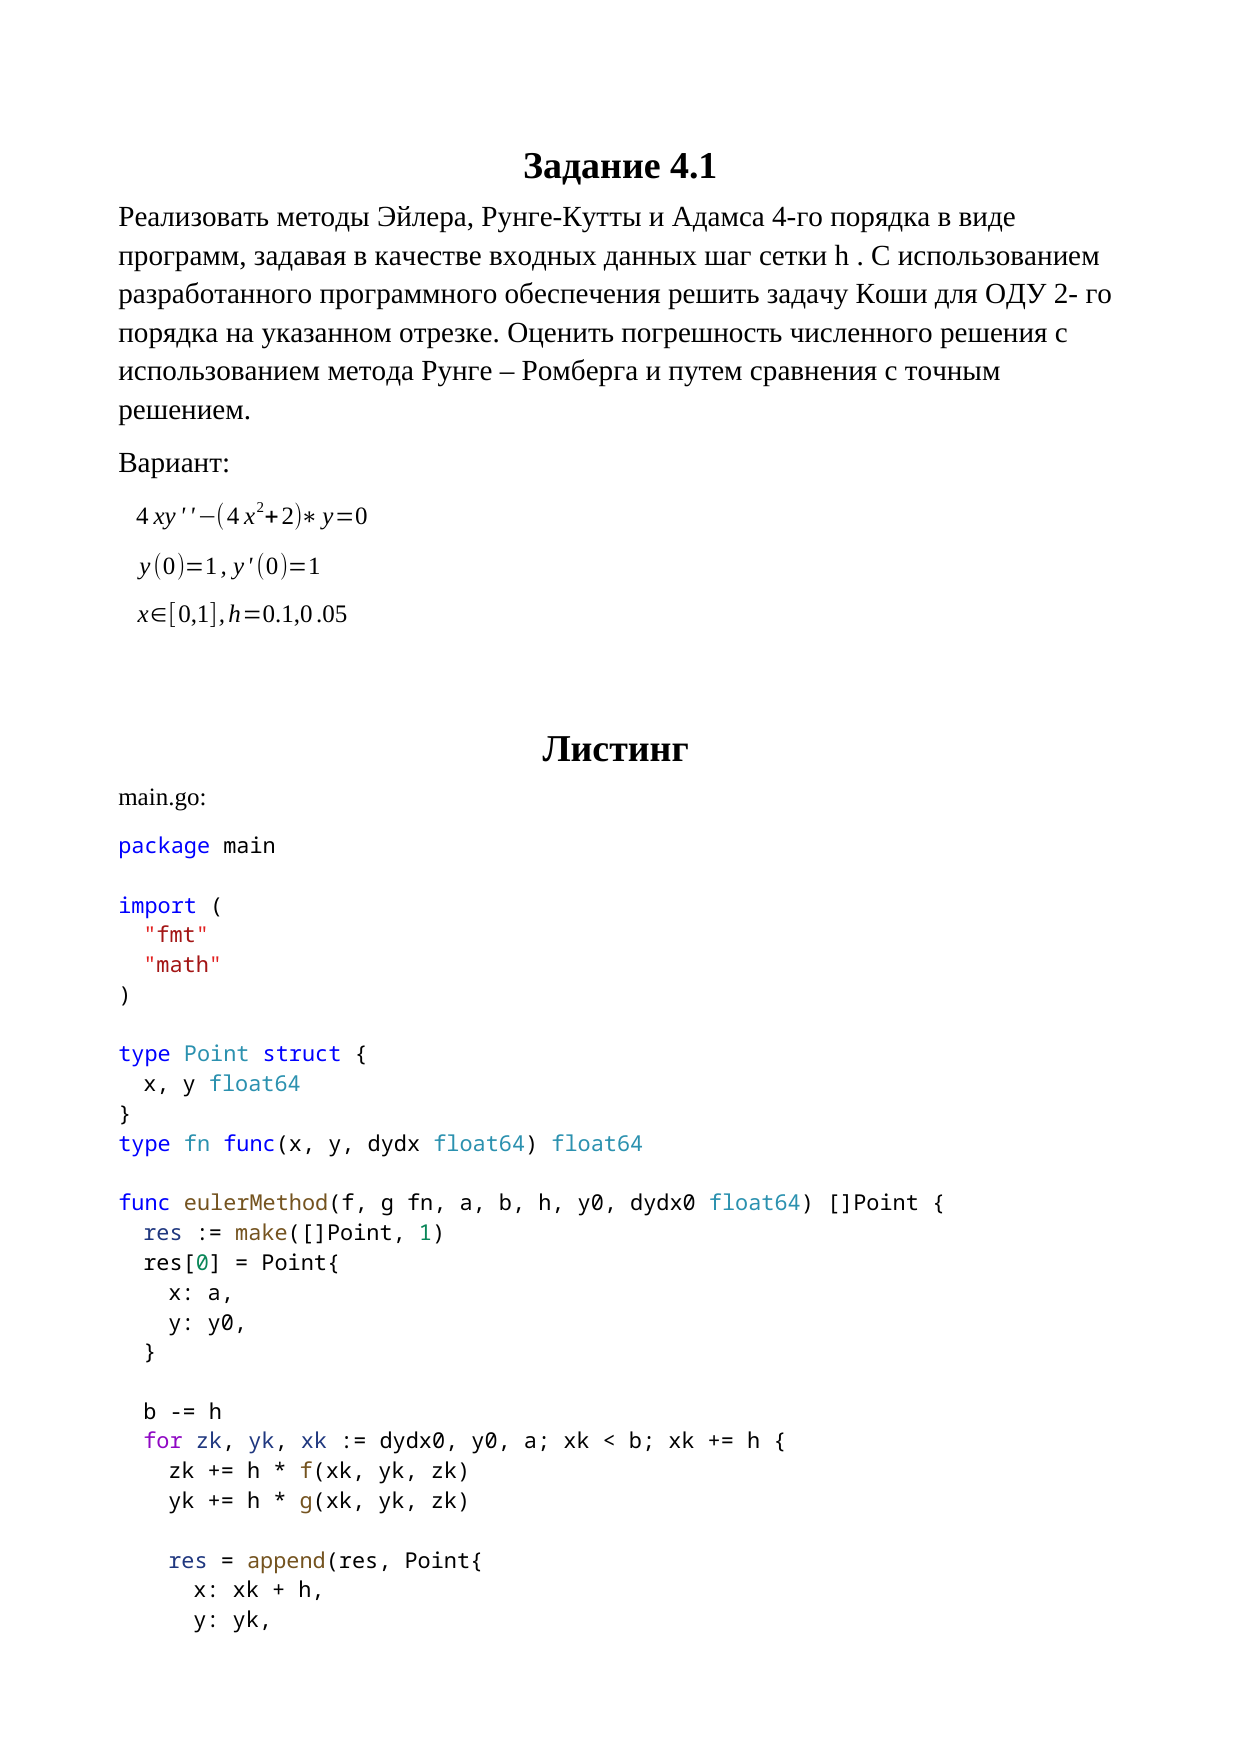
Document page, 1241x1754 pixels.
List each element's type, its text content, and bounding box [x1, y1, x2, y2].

text y: y0, [118, 1306, 1122, 1336]
text x, y float64 [118, 1068, 1122, 1098]
text type fn func(x, y, dydx float64) float64 [118, 1128, 1122, 1158]
text res[0] = Point{ [118, 1247, 1122, 1277]
text } [118, 1098, 1122, 1128]
text "fmt" [118, 919, 1122, 949]
text main.go: [118, 782, 1122, 811]
text type Point struct { [118, 1038, 1122, 1068]
text Вариант: [118, 445, 1122, 479]
text func eulerMethod(f, g fn, a, b, h, y0, dydx0 float64) []Point { [118, 1187, 1122, 1217]
text Реализовать методы Эйлера, Рунге-Кутты и Адамса 4-го порядка в виде программ, задавая в качестве входных данных шаг сетки h . С использованием разработанного программного обеспечения решить задачу Коши для ОДУ 2- го порядка на указанном отрезке. Оценить погрешность численного решения с использованием метода Рунге – Ромберга и путем сравнения с точным решением. [118, 199, 1122, 426]
text res := make([]Point, 1) [118, 1217, 1122, 1247]
text } [118, 1336, 1122, 1366]
text zk += h * f(xk, yk, zk) [118, 1455, 1122, 1485]
subtitle Задание 4.1 [118, 143, 1122, 187]
text package main [118, 830, 1122, 860]
text for zk, yk, xk := dydx0, y0, a; xk < b; xk += h { [118, 1426, 1122, 1455]
text import ( [118, 889, 1122, 919]
subtitle Листинг [118, 726, 1122, 770]
text yk += h * g(xk, yk, zk) [118, 1485, 1122, 1515]
text res = append(res, Point{ [118, 1544, 1122, 1574]
text x: xk + h, [118, 1574, 1122, 1604]
text b -= h [118, 1396, 1122, 1426]
text x: a, [118, 1277, 1122, 1306]
text y: yk, [118, 1604, 1122, 1634]
text "math" [118, 949, 1122, 979]
text ) [118, 979, 1122, 1009]
